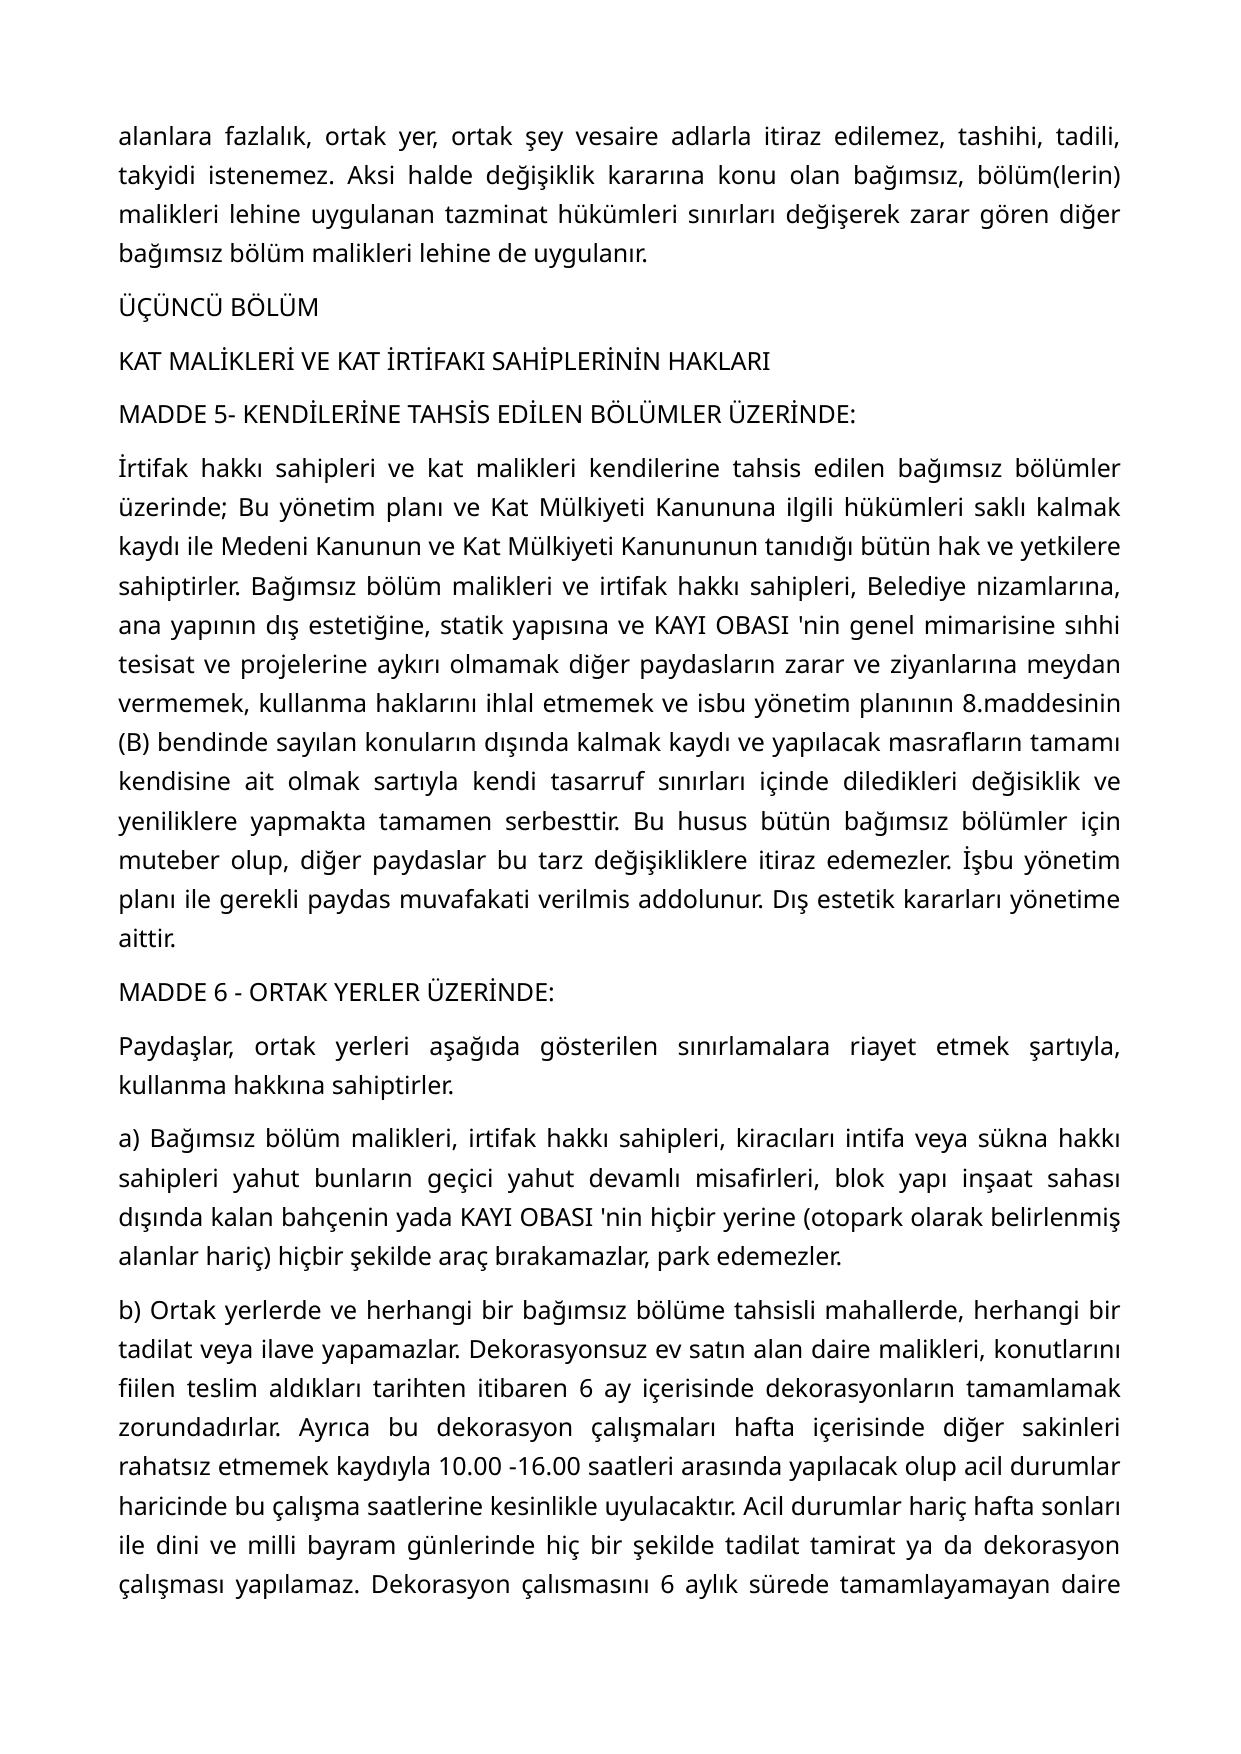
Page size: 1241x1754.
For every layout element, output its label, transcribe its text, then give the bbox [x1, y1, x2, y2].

text MADDE 6 - ORTAK YERLER ÜZERİNDE: [118, 974, 1122, 1008]
text a) Bağımsız bölüm malikleri, irtifak hakkı sahipleri, kiracıları intifa veya sükna hakkı sahipleri yahut bunların geçici yahut devamlı misafirleri, blok yapı inşaat sahası dışında kalan bahçenin yada KAYI OBASI 'nin hiçbir yerine (otopark olarak belirlenmiş alanlar hariç) hiçbir şekilde araç bırakamazlar, park edemezler. [118, 1121, 1122, 1273]
text b) Ortak yerlerde ve herhangi bir bağımsız bölüme tahsisli mahallerde, herhangi bir tadilat veya ilave yapamazlar. Dekorasyonsuz ev satın alan daire malikleri, konutlarını fiilen teslim aldıkları tarihten itibaren 6 ay içerisinde dekorasyonların tamamlamak zorundadırlar. Ayrıca bu dekorasyon çalışmaları hafta içerisinde diğer sakinleri rahatsız etmemek kaydıyla 10.00 -16.00 saatleri arasında yapılacak olup acil durumlar haricinde bu çalışma saatlerine kesinlikle uyulacaktır. Acil durumlar hariç hafta sonları ile dini ve milli bayram günlerinde hiç bir şekilde tadilat tamirat ya da dekorasyon çalışması yapılamaz. Dekorasyon çalısmasını 6 aylık sürede tamamlayamayan daire [118, 1292, 1122, 1601]
text Paydaşlar, ortak yerleri aşağıda gösterilen sınırlamalara riayet etmek şartıyla, kullanma hakkına sahiptirler. [118, 1028, 1122, 1101]
text ÜÇÜNCÜ BÖLÜM [118, 289, 1122, 323]
text KAT MALİKLERİ VE KAT İRTİFAKI SAHİPLERİNİN HAKLARI [118, 343, 1122, 377]
text İrtifak hakkı sahipleri ve kat malikleri kendilerine tahsis edilen bağımsız bölümler üzerinde; Bu yönetim planı ve Kat Mülkiyeti Kanununa ilgili hükümleri saklı kalmak kaydı ile Medeni Kanunun ve Kat Mülkiyeti Kanununun tanıdığı bütün hak ve yetkilere sahiptirler. Bağımsız bölüm malikleri ve irtifak hakkı sahipleri, Belediye nizamlarına, ana yapının dış estetiğine, statik yapısına ve KAYI OBASI 'nin genel mimarisine sıhhi tesisat ve projelerine aykırı olmamak diğer paydasların zarar ve ziyanlarına meydan vermemek, kullanma haklarını ihlal etmemek ve isbu yönetim planının 8.maddesinin (B) bendinde sayılan konuların dışında kalmak kaydı ve yapılacak masrafların tamamı kendisine ait olmak sartıyla kendi tasarruf sınırları içinde diledikleri değisiklik ve yeniliklere yapmakta tamamen serbesttir. Bu husus bütün bağımsız bölümler için muteber olup, diğer paydaslar bu tarz değişikliklere itiraz edemezler. İşbu yönetim planı ile gerekli paydas muvafakati verilmis addolunur. Dış estetik kararları yönetime aittir. [118, 451, 1122, 955]
text alanlara fazlalık, ortak yer, ortak şey vesaire adlarla itiraz edilemez, tashihi, tadili, takyidi istenemez. Aksi halde değişiklik kararına konu olan bağımsız, bölüm(lerin) malikleri lehine uygulanan tazminat hükümleri sınırları değişerek zarar gören diğer bağımsız bölüm malikleri lehine de uygulanır. [118, 118, 1122, 270]
text MADDE 5- KENDİLERİNE TAHSİS EDİLEN BÖLÜMLER ÜZERİNDE: [118, 397, 1122, 431]
